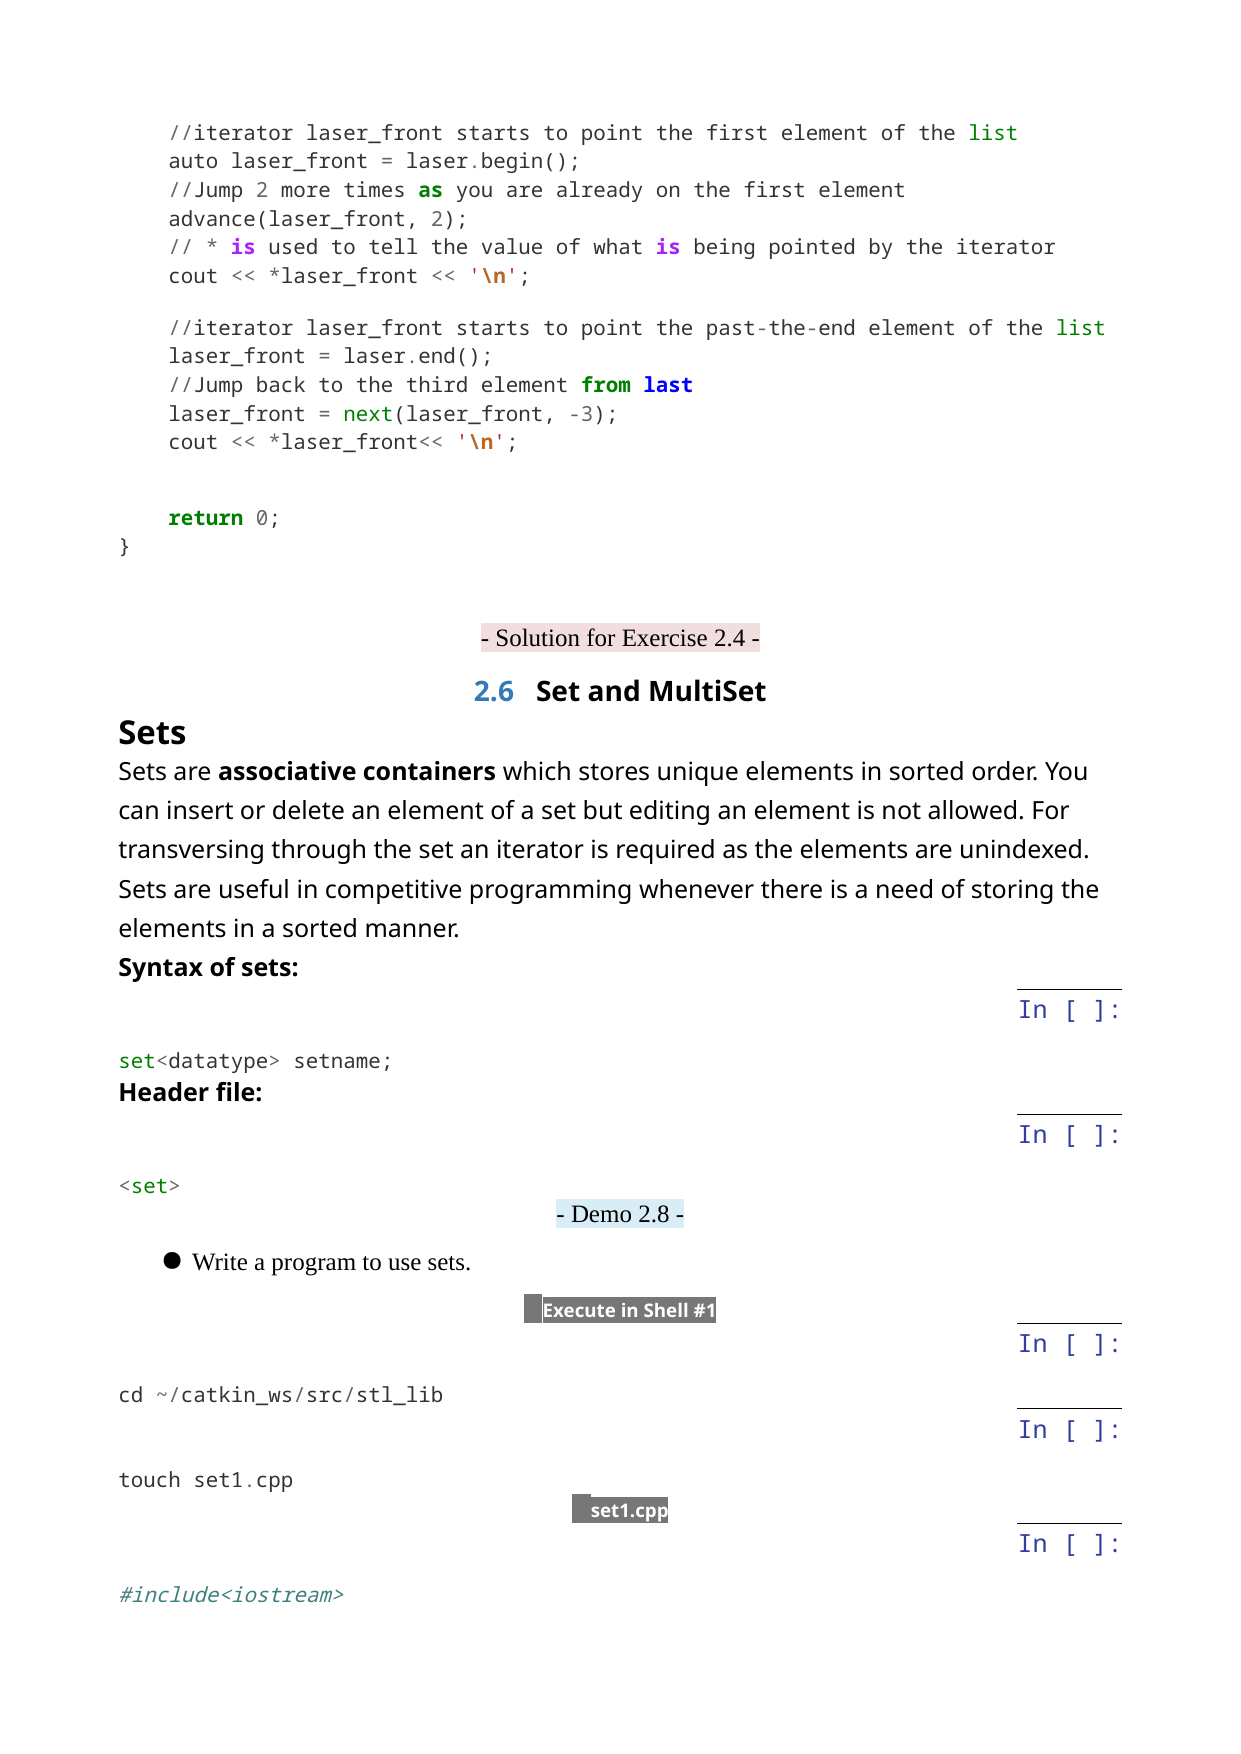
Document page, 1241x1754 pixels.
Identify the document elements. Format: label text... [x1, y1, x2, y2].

text cout << *laser_front << '\n'; [118, 261, 1122, 289]
text In [ ]: [118, 1323, 1122, 1360]
text //iterator laser_front starts to point the first element of the list [118, 118, 1122, 147]
list Write a program to use sets. [162, 1247, 1122, 1276]
text cd ~/catkin_ws/src/stl_lib [118, 1380, 1122, 1408]
text In [ ]: [118, 1408, 1122, 1445]
text advance(laser_front, 2); [118, 204, 1122, 232]
text - Solution for Exercise 2.4 - [118, 623, 1122, 652]
text //Jump back to the third element from last [118, 370, 1122, 399]
text set<datatype> setname; [118, 1046, 1122, 1074]
subtitle Sets [118, 709, 1122, 754]
text Execute in Shell #1 [118, 1294, 1122, 1323]
text <set> [118, 1171, 1122, 1199]
text In [ ]: [118, 1523, 1122, 1560]
text set1.cpp [118, 1494, 1122, 1523]
text cout << *laser_front<< '\n'; [118, 427, 1122, 456]
subtitle 2.6 Set and MultiSet [118, 671, 1122, 709]
text // * is used to tell the value of what is being pointed by the iterator [118, 232, 1122, 261]
text //Jump 2 more times as you are already on the first element [118, 175, 1122, 204]
text laser_front = next(laser_front, -3); [118, 399, 1122, 427]
text In [ ]: [118, 989, 1122, 1026]
text Syntax of sets: [118, 950, 1122, 984]
text In [ ]: [118, 1114, 1122, 1151]
text auto laser_front = laser.begin(); [118, 147, 1122, 175]
text #include<iostream> [118, 1580, 1122, 1608]
text Header file: [118, 1074, 1122, 1108]
text Sets are associative containers which stores unique elements in sorted order. You can insert or delete an element of a set but editing an element is not allowed. For transversing through the set an iterator is required as the elements are unindexed. Sets are useful in competitive programming whenever there is a need of storing the elements in a sorted manner. [118, 754, 1122, 944]
text } [118, 532, 1122, 560]
text return 0; [118, 503, 1122, 532]
text - Demo 2.8 - [118, 1199, 1122, 1228]
text touch set1.cpp [118, 1466, 1122, 1494]
text laser_front = laser.end(); [118, 342, 1122, 370]
text //iterator laser_front starts to point the past-the-end element of the list [118, 313, 1122, 342]
